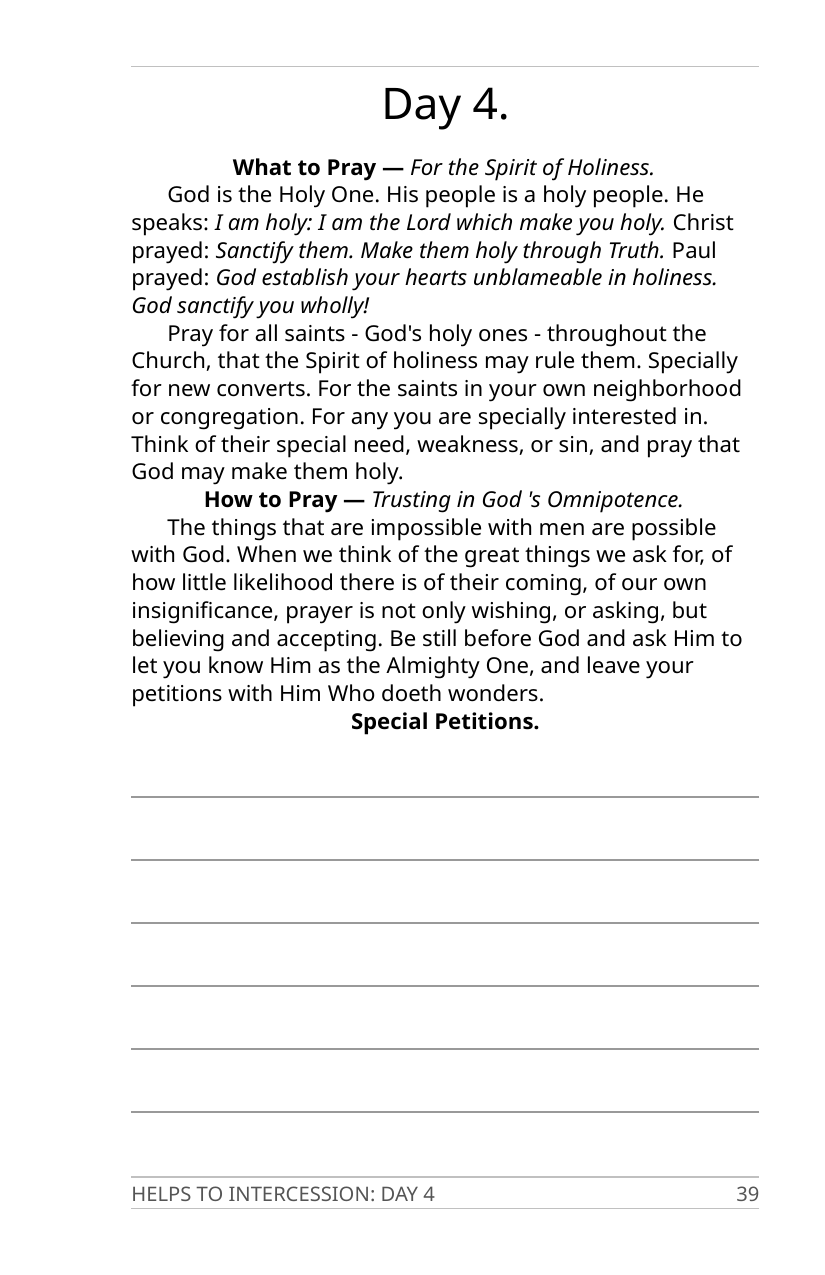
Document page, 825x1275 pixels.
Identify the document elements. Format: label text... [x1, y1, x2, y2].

text Special Petitions. [131, 707, 759, 735]
title Day 4. [131, 70, 759, 153]
text How to Pray — Trusting in God 's Omnipotence. [131, 486, 759, 513]
text The things that are impossible with men are possible with God. When we think of the great things we ask for, of how little likelihood there is of their coming, of our own insignificance, prayer is not only wishing, or asking, but believing and accepting. Be still before God and ask Him to let you know Him as the Almighty One, and leave your petitions with Him Who doeth wonders. [131, 513, 759, 707]
text Pray for all saints - God's holy ones - throughout the Church, that the Spirit of holiness may rule them. Specially for new converts. For the saints in your own neighborhood or congregation. For any you are specially interested in. Think of their special need, weakness, or sin, and pray that God may make them holy. [131, 319, 759, 486]
text God is the Holy One. His people is a holy people. He speaks: I am holy: I am the Lord which make you holy. Christ prayed: Sanctify them. Make them holy through Truth. Paul prayed: God establish your hearts unblameable in holiness. God sanctify you wholly! [131, 181, 759, 319]
text What to Pray — For the Spirit of Holiness. [131, 153, 759, 181]
